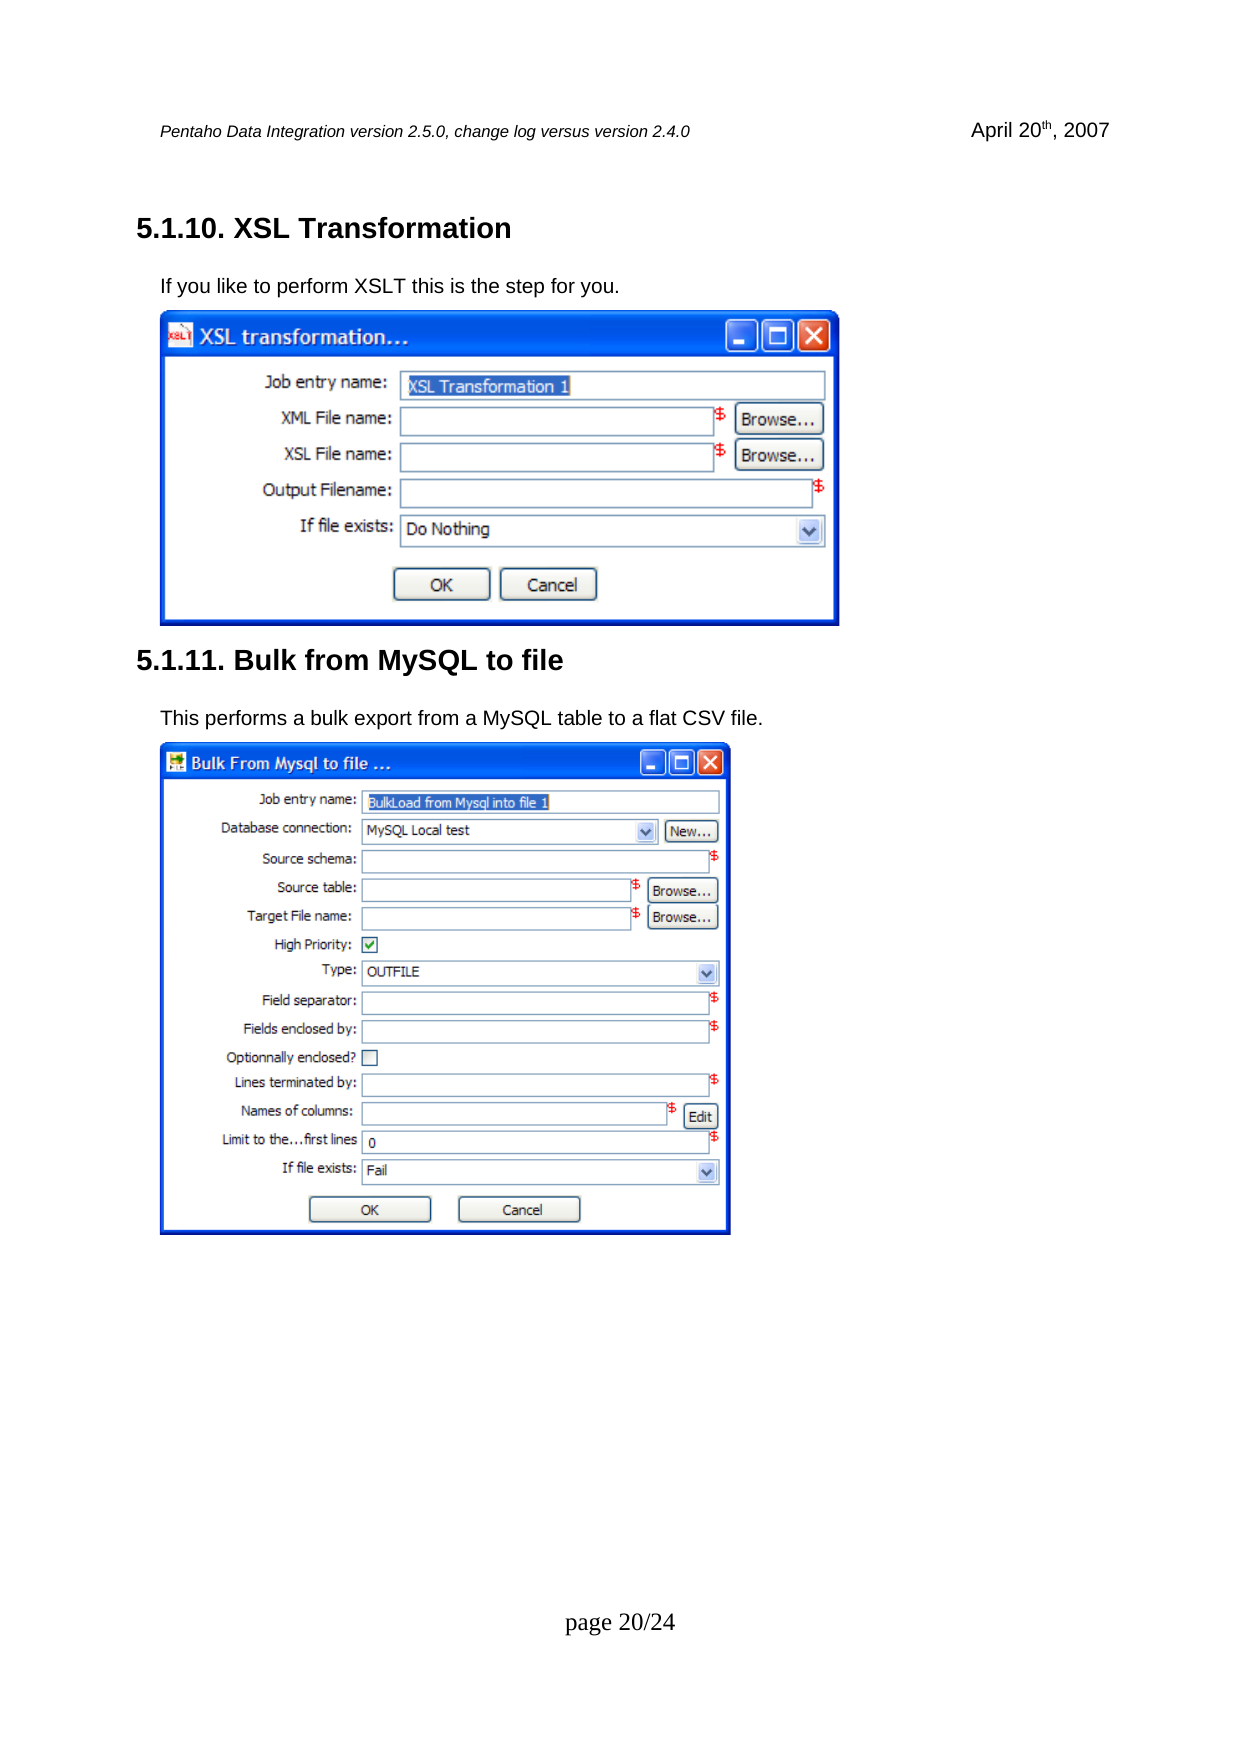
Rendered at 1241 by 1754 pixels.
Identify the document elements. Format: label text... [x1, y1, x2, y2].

text If you like to perform XSLT this is the step for you. [118, 274, 1122, 298]
text This performs a bulk export from a MySQL table to a flat CSV file. [118, 706, 1122, 730]
picture [159, 310, 840, 626]
subtitle Bulk from MySQL to file [136, 644, 1122, 677]
subtitle XSL Transformation [136, 212, 1122, 245]
picture [159, 742, 731, 1235]
